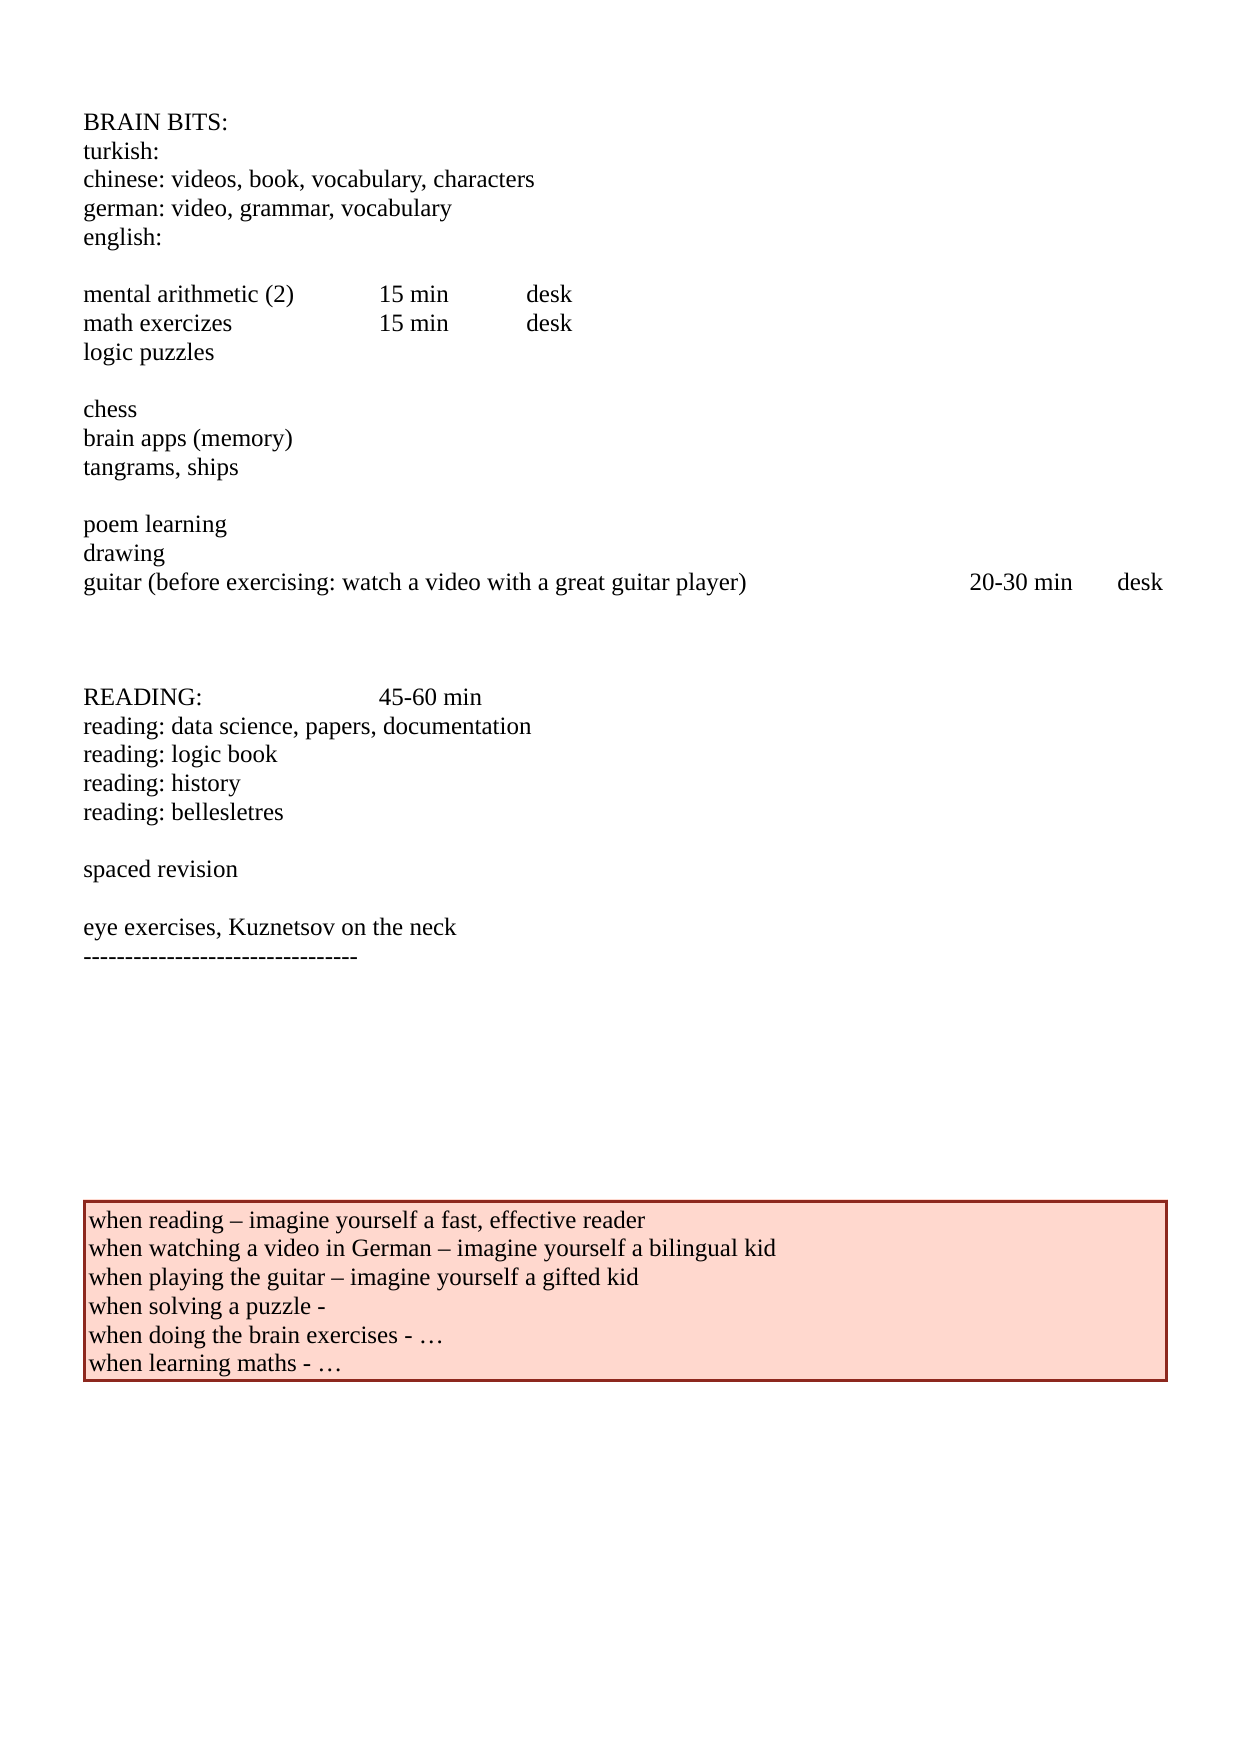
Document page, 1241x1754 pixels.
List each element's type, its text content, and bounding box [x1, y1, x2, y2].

text turkish: [83, 136, 1168, 164]
text german: video, grammar, vocabulary [83, 193, 1168, 222]
text reading: logic book [83, 739, 1168, 768]
text tangrams, ships [83, 452, 1168, 481]
text when watching a video in German – imagine yourself a bilingual kid [86, 1228, 1165, 1257]
text math exercizes 15 min desk [83, 308, 1168, 337]
text drawing [83, 538, 1168, 567]
text when learning maths - … [86, 1343, 1165, 1379]
text reading: history [83, 768, 1168, 797]
text poem learning [83, 509, 1168, 538]
text --------------------------------- [83, 941, 1168, 969]
text READING: 45-60 min [83, 682, 1168, 711]
text chinese: videos, book, vocabulary, characters [83, 164, 1168, 193]
text chess [83, 394, 1168, 423]
text when playing the guitar – imagine yourself a gifted kid [86, 1257, 1165, 1286]
text eye exercises, Kuznetsov on the neck [83, 912, 1168, 941]
text reading: bellesletres [83, 797, 1168, 826]
text mental arithmetic (2) 15 min desk [83, 279, 1168, 308]
text guitar (before exercising: watch a video with a great guitar player) 20-30 min desk [83, 567, 1168, 596]
text brain apps (memory) [83, 423, 1168, 452]
text when doing the brain exercises - … [86, 1314, 1165, 1343]
text spaced revision [83, 854, 1168, 883]
text logic puzzles [83, 337, 1168, 366]
text BRAIN BITS: [83, 107, 1168, 136]
text when solving a puzzle - [86, 1286, 1165, 1314]
text reading: data science, papers, documentation [83, 711, 1168, 739]
text english: [83, 222, 1168, 251]
text when reading – imagine yourself a fast, effective reader [86, 1203, 1165, 1228]
